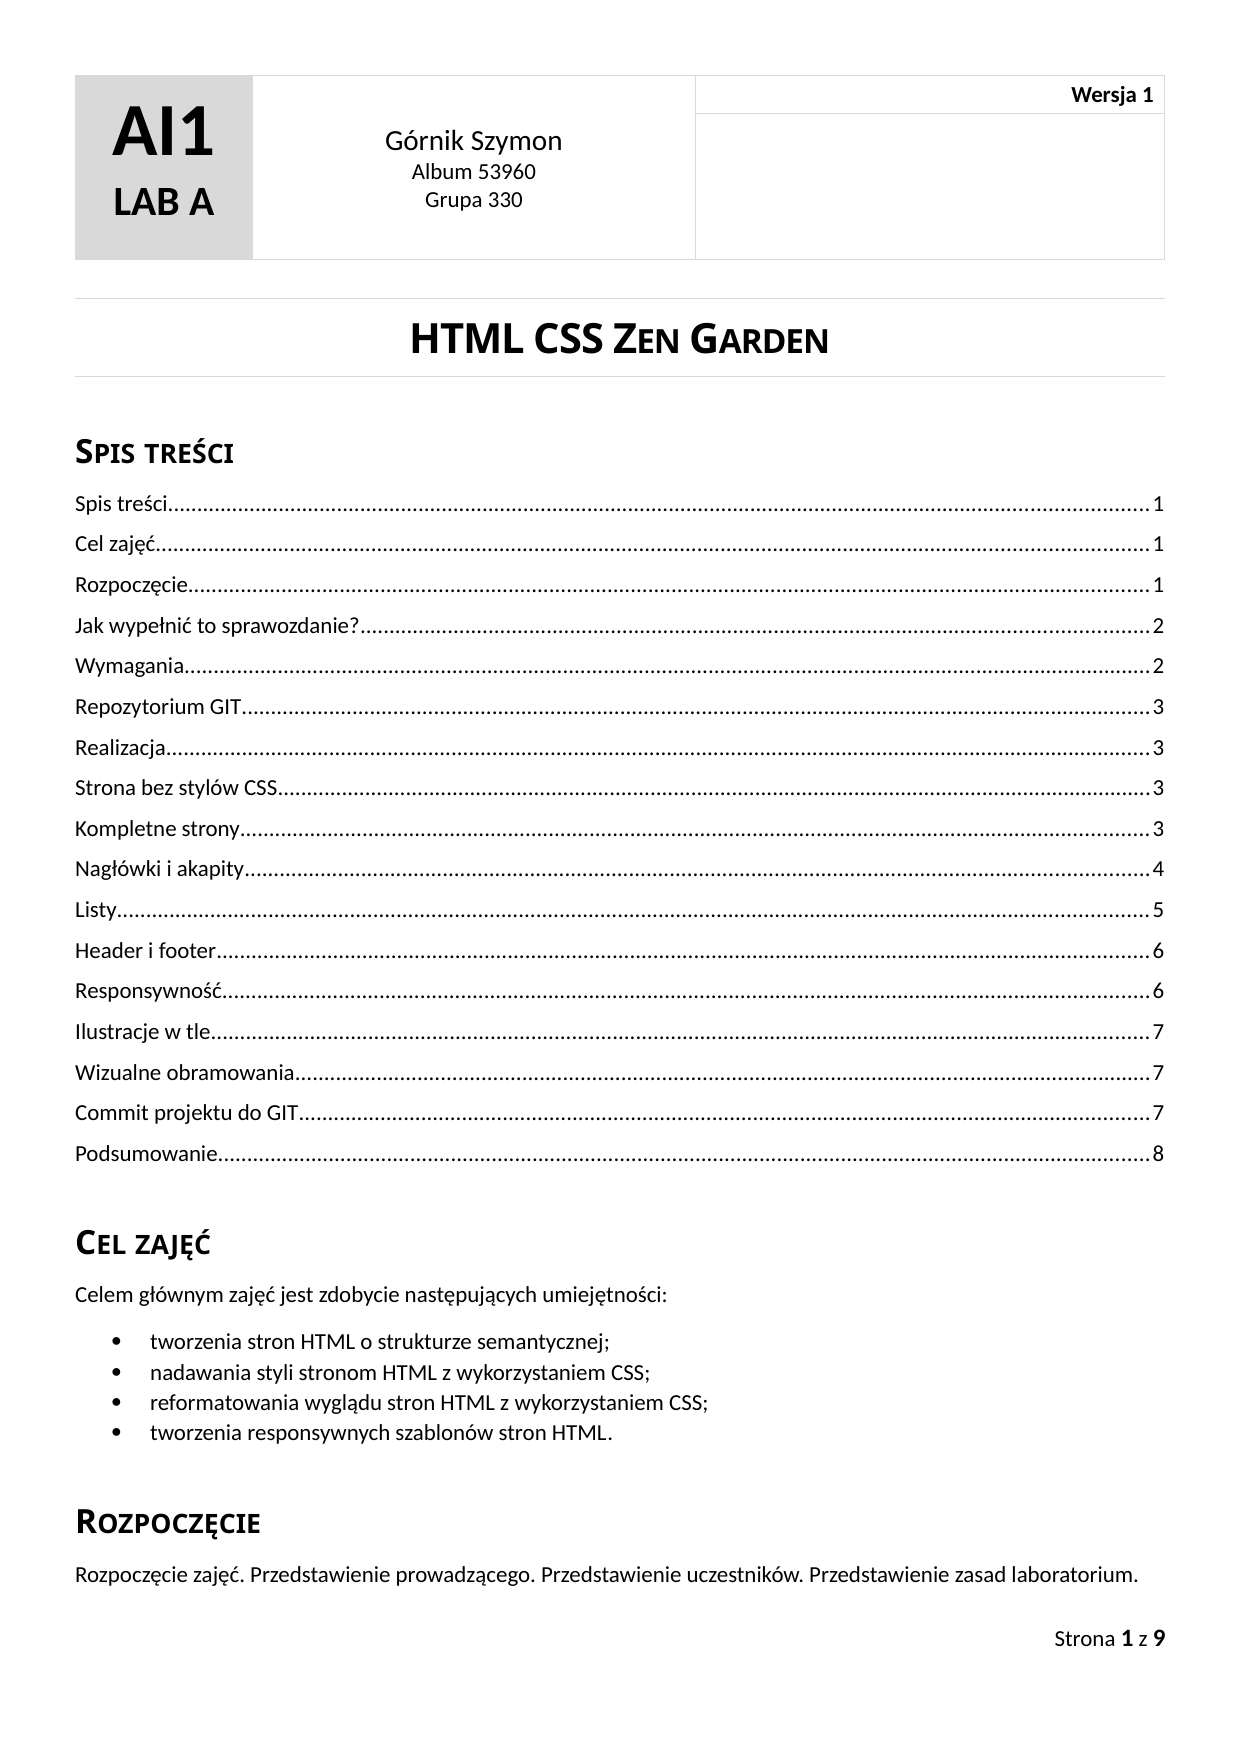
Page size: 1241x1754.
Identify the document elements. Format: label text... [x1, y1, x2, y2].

subtitle Spis treści [75, 427, 1165, 473]
subtitle Rozpoczęcie [75, 1498, 1165, 1544]
text Kompletne strony 3 [75, 814, 1165, 842]
text Cel zajęć 1 [75, 529, 1165, 557]
list nadawania styli stronom HTML z wykorzystaniem CSS; [112, 1358, 1165, 1386]
text Celem głównym zajęć jest zdobycie następujących umiejętności: [75, 1281, 1165, 1308]
table_cell LAB A [76, 175, 252, 259]
text Rozpoczęcie zajęć. Przedstawienie prowadzącego. Przedstawienie uczestników. Przedstawienie zasad laboratorium. [75, 1560, 1165, 1588]
text Wymagania 2 [75, 651, 1165, 679]
table_header Górnik Szymon Album 53960 Grupa 330 [253, 76, 695, 259]
text Strona bez stylów CSS 3 [75, 773, 1165, 801]
list tworzenia stron HTML o strukturze semantycznej; [112, 1327, 1165, 1355]
text Jak wypełnić to sprawozdanie? 2 [75, 611, 1165, 639]
list reformatowania wyglądu stron HTML z wykorzystaniem CSS; [112, 1388, 1165, 1416]
text Rozpoczęcie 1 [75, 570, 1165, 598]
table_header AI1 [76, 76, 252, 174]
text Listy 5 [75, 895, 1165, 923]
text Spis treści 1 [75, 489, 1165, 517]
table_header Wersja 1 [696, 76, 1164, 113]
text Nagłówki i akapity 4 [75, 854, 1165, 882]
text Podsumowanie 8 [75, 1139, 1165, 1167]
subtitle Cel zajęć [75, 1219, 1165, 1264]
text Repozytorium GIT 3 [75, 692, 1165, 720]
title HTML CSS Zen Garden [75, 299, 1165, 376]
list tworzenia responsywnych szablonów stron HTML. [112, 1418, 1165, 1446]
text Wizualne obramowania 7 [75, 1058, 1165, 1086]
table_cell [696, 114, 1164, 259]
text Commit projektu do GIT 7 [75, 1098, 1165, 1126]
text Realizacja 3 [75, 733, 1165, 761]
text Header i footer 6 [75, 936, 1165, 964]
text Ilustracje w tle 7 [75, 1017, 1165, 1045]
text Responsywność 6 [75, 976, 1165, 1004]
